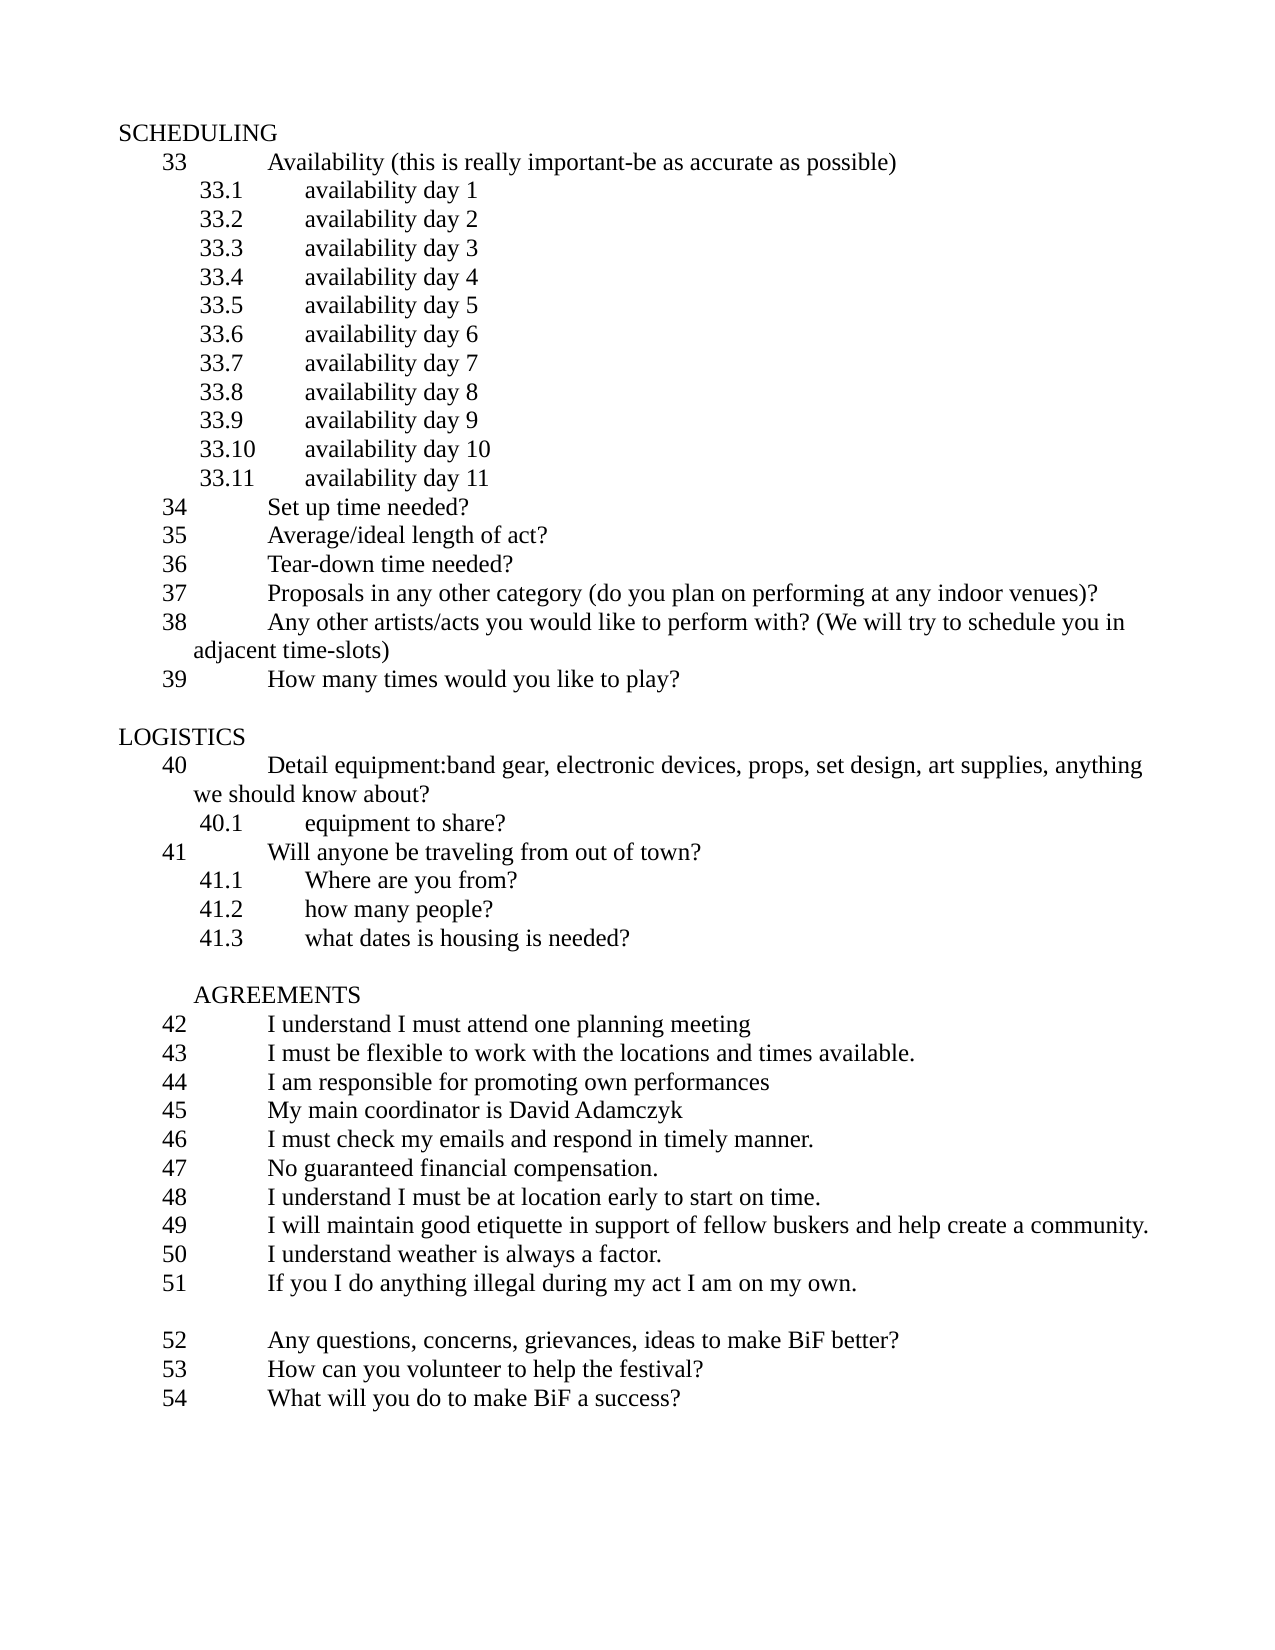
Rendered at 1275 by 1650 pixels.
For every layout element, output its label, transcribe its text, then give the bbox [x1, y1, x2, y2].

list availability day 11 [193, 463, 1157, 492]
list Proposals in any other category (do you plan on performing at any indoor venues)? [156, 578, 1157, 607]
list Availability (this is really important-be as accurate as possible) [156, 147, 1157, 176]
list Average/ideal length of act? [156, 521, 1157, 549]
list I am responsible for promoting own performances [156, 1067, 1157, 1096]
list availability day 4 [193, 262, 1157, 291]
list Set up time needed? [156, 492, 1157, 521]
list availability day 9 [193, 406, 1157, 434]
list availability day 2 [193, 204, 1157, 233]
list Any questions, concerns, grievances, ideas to make BiF better? [156, 1326, 1157, 1354]
list If you I do anything illegal during my act I am on my own. [156, 1268, 1157, 1326]
list what dates is housing is needed? [193, 923, 1157, 952]
list how many people? [193, 894, 1157, 923]
list AGREEMENTS [156, 981, 1157, 1009]
list availability day 1 [193, 176, 1157, 204]
list I understand I must attend one planning meeting [156, 1009, 1157, 1038]
list availability day 6 [193, 319, 1157, 348]
list No guaranteed financial compensation. [156, 1153, 1157, 1182]
list I understand I must be at location early to start on time. [156, 1182, 1157, 1211]
list availability day 5 [193, 291, 1157, 319]
list availability day 7 [193, 348, 1157, 377]
list What will you do to make BiF a success? [156, 1383, 1157, 1412]
list Detail equipment:band gear, electronic devices, props, set design, art supplies, anything we should know about? [156, 751, 1157, 808]
list I must be flexible to work with the locations and times available. [156, 1038, 1157, 1067]
list My main coordinator is David Adamczyk [156, 1096, 1157, 1124]
list I understand weather is always a factor. [156, 1239, 1157, 1268]
text LOGISTICS [118, 722, 1157, 751]
list I must check my emails and respond in timely manner. [156, 1124, 1157, 1153]
list availability day 8 [193, 377, 1157, 406]
list availability day 10 [193, 434, 1157, 463]
text SCHEDULING [118, 118, 1157, 147]
list I will maintain good etiquette in support of fellow buskers and help create a community. [156, 1211, 1157, 1239]
list Where are you from? [193, 866, 1157, 894]
list equipment to share? [193, 808, 1157, 837]
list How can you volunteer to help the festival? [156, 1354, 1157, 1383]
list Tear-down time needed? [156, 549, 1157, 578]
list Will anyone be traveling from out of town? [156, 837, 1157, 866]
list availability day 3 [193, 233, 1157, 262]
list How many times would you like to play? [156, 664, 1157, 693]
list Any other artists/acts you would like to perform with? (We will try to schedule you in adjacent time-slots) [156, 607, 1157, 664]
